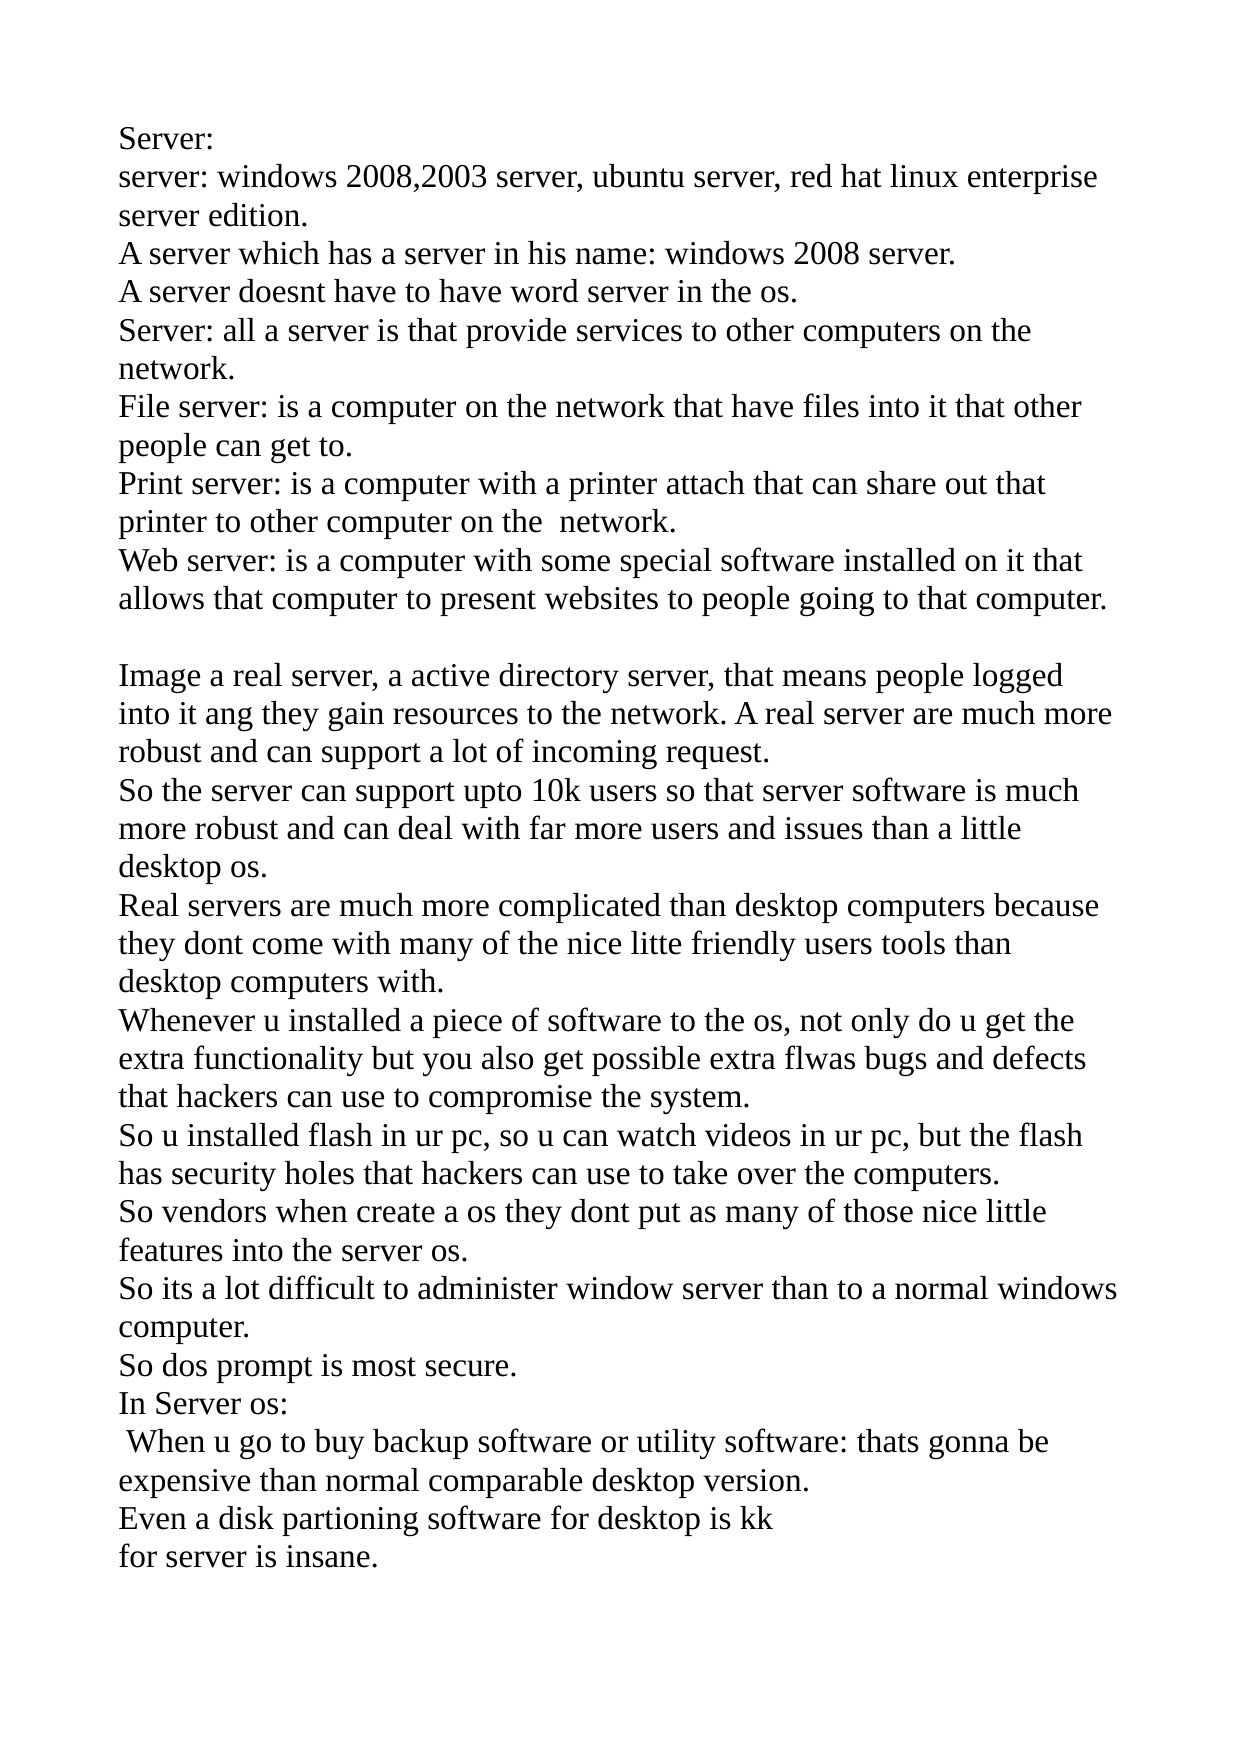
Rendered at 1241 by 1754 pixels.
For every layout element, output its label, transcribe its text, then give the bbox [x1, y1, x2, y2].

text So u installed flash in ur pc, so u can watch videos in ur pc, but the flash has security holes that hackers can use to take over the computers. [118, 1115, 1122, 1191]
text So dos prompt is most secure. [118, 1345, 1122, 1383]
text Server: all a server is that provide services to other computers on the network. [118, 310, 1122, 386]
text Web server: is a computer with some special software installed on it that allows that computer to present websites to people going to that computer. [118, 540, 1122, 616]
text Whenever u installed a piece of software to the os, not only do u get the extra functionality but you also get possible extra flwas bugs and defects that hackers can use to compromise the system. [118, 1000, 1122, 1115]
text So vendors when create a os they dont put as many of those nice little features into the server os. [118, 1191, 1122, 1268]
text Real servers are much more complicated than desktop computers because they dont come with many of the nice litte friendly users tools than desktop computers with. [118, 885, 1122, 1000]
text A server doesnt have to have word server in the os. [118, 271, 1122, 310]
text So its a lot difficult to administer window server than to a normal windows computer. [118, 1268, 1122, 1345]
text Server: [118, 118, 1122, 156]
text Even a disk partioning software for desktop is kk [118, 1498, 1122, 1536]
text for server is insane. [118, 1536, 1122, 1575]
text File server: is a computer on the network that have files into it that other people can get to. [118, 386, 1122, 463]
text server: windows 2008,2003 server, ubuntu server, red hat linux enterprise server edition. [118, 156, 1122, 233]
text When u go to buy backup software or utility software: thats gonna be expensive than normal comparable desktop version. [118, 1421, 1122, 1498]
text Print server: is a computer with a printer attach that can share out that printer to other computer on the network. [118, 463, 1122, 540]
text A server which has a server in his name: windows 2008 server. [118, 233, 1122, 271]
text In Server os: [118, 1383, 1122, 1421]
text Image a real server, a active directory server, that means people logged into it ang they gain resources to the network. A real server are much more robust and can support a lot of incoming request. [118, 655, 1122, 770]
text So the server can support upto 10k users so that server software is much more robust and can deal with far more users and issues than a little desktop os. [118, 770, 1122, 885]
